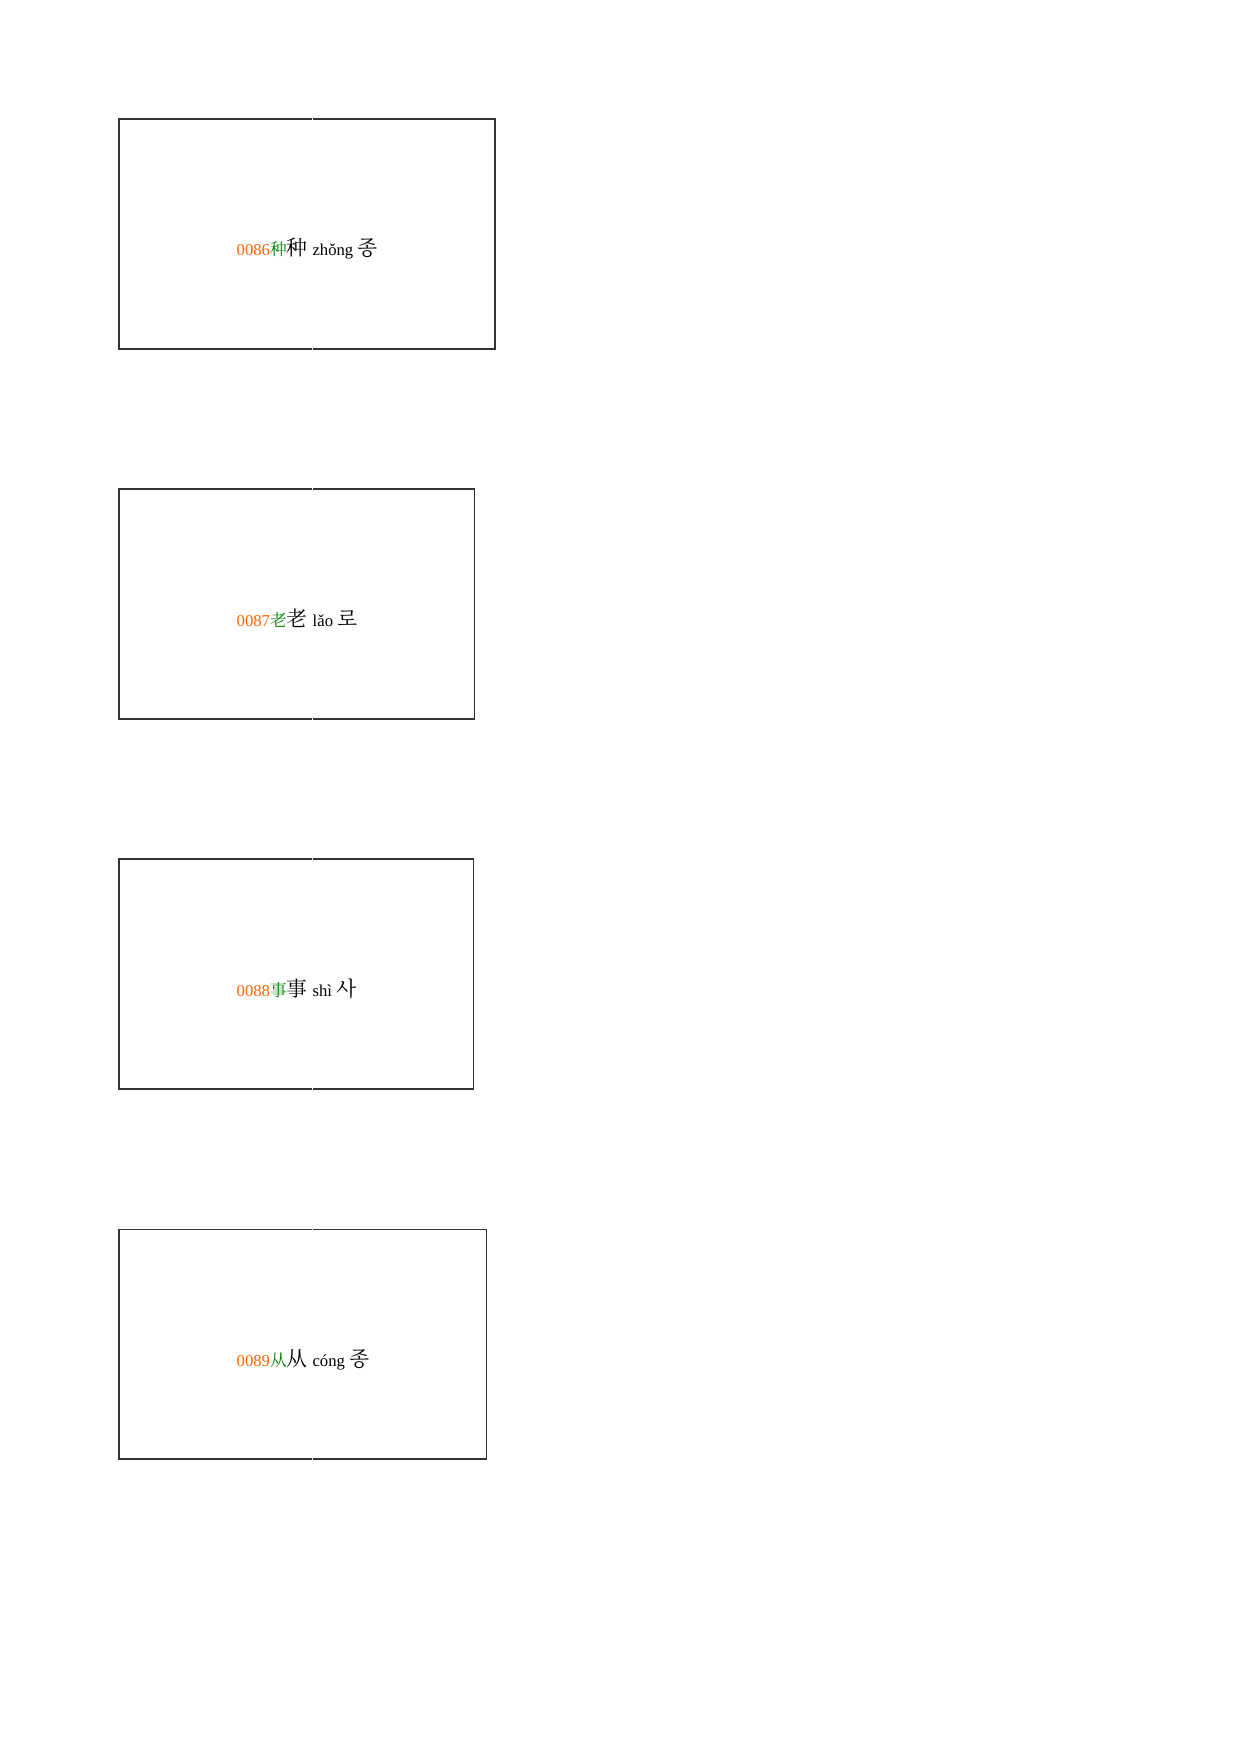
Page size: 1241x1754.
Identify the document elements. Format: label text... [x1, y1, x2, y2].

text [487, 1228, 1122, 1460]
text [474, 858, 1122, 1090]
text [496, 118, 1122, 349]
text 0087老老 lǎo 로 [120, 489, 474, 719]
text 0089从从 cóng 종 [120, 1230, 486, 1459]
text 0088事事 shì 사 [120, 859, 473, 1089]
text 0086种种 zhǒng 종 [120, 119, 494, 349]
text [475, 488, 1122, 719]
